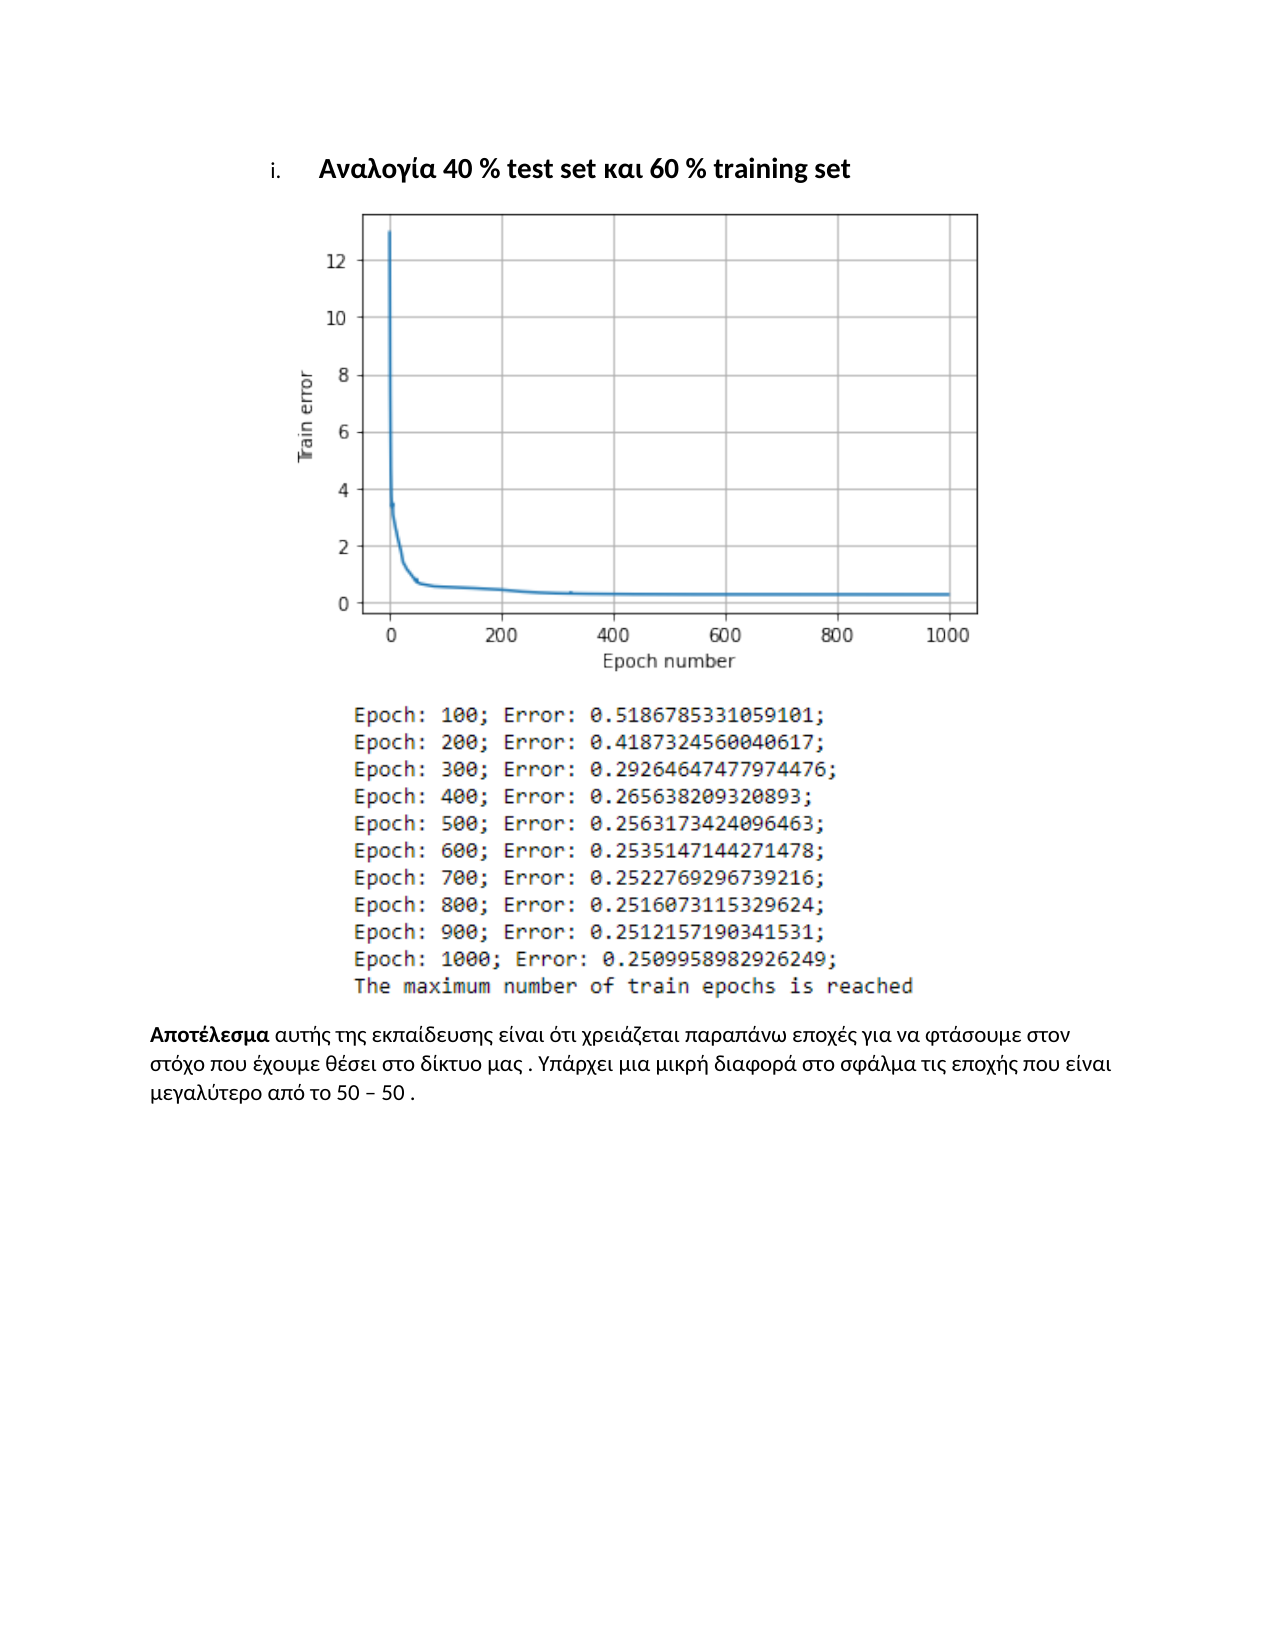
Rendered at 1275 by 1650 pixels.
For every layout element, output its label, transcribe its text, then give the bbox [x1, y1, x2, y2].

list Αναλογία 40 % test set και 60 % training set [281, 150, 1125, 186]
text Aποτέλεσμα αυτής της εκπαίδευσης είναι ότι χρειάζεται παραπάνω εποχές για να φτάσουμε στον στόχο που έχουμε θέσει στο δίκτυο μας . Υπάρχει μια μικρή διαφορά στο σφάλμα τις εποχής που είναι μεγαλύτερο από το 50 – 50 . [150, 1020, 1125, 1106]
